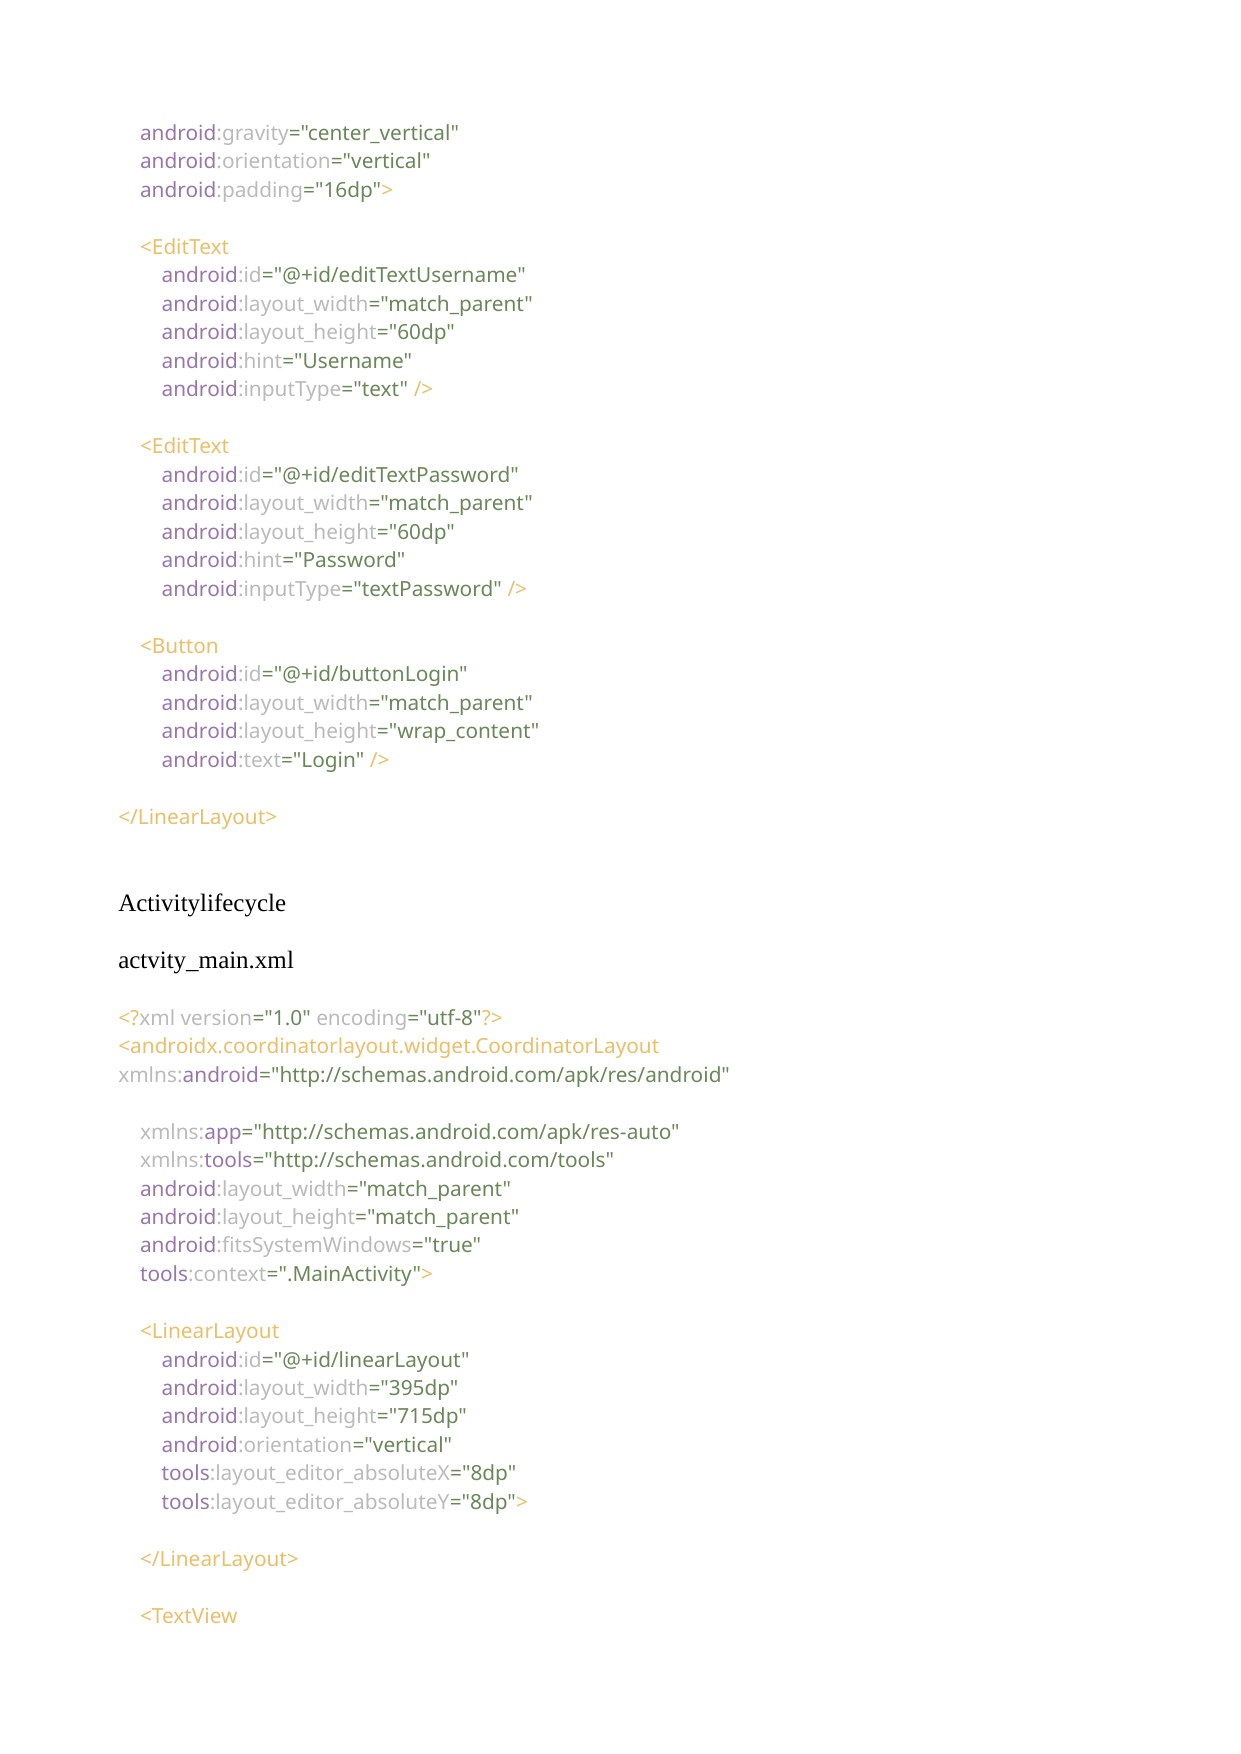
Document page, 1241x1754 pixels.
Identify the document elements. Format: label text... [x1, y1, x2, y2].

text actvity_main.xml [118, 945, 1122, 974]
text Activitylifecycle [118, 888, 1122, 917]
text <?xml version="1.0" encoding="utf-8"?> <androidx.coordinatorlayout.widget.CoordinatorLayout xmlns:android="http://schemas.android.com/apk/res/android" xmlns:app="http://schemas.android.com/apk/res-auto" xmlns:tools="http://schemas.android.com/tools" android:layout_width="match_parent" android:layout_height="match_parent" android:fitsSystemWindows="true" tools:context=".MainActivity"> <LinearLayout android:id="@+id/linearLayout" android:layout_width="395dp" android:layout_height="715dp" android:orientation="vertical" tools:layout_editor_absoluteX="8dp" tools:layout_editor_absoluteY="8dp"> </LinearLayout> <TextView [118, 1003, 1122, 1630]
text android:gravity="center_vertical" android:orientation="vertical" android:padding="16dp"> <EditText android:id="@+id/editTextUsername" android:layout_width="match_parent" android:layout_height="60dp" android:hint="Username" android:inputType="text" /> <EditText android:id="@+id/editTextPassword" android:layout_width="match_parent" android:layout_height="60dp" android:hint="Password" android:inputType="textPassword" /> <Button android:id="@+id/buttonLogin" android:layout_width="match_parent" android:layout_height="wrap_content" android:text="Login" /> </LinearLayout> [118, 118, 1122, 830]
